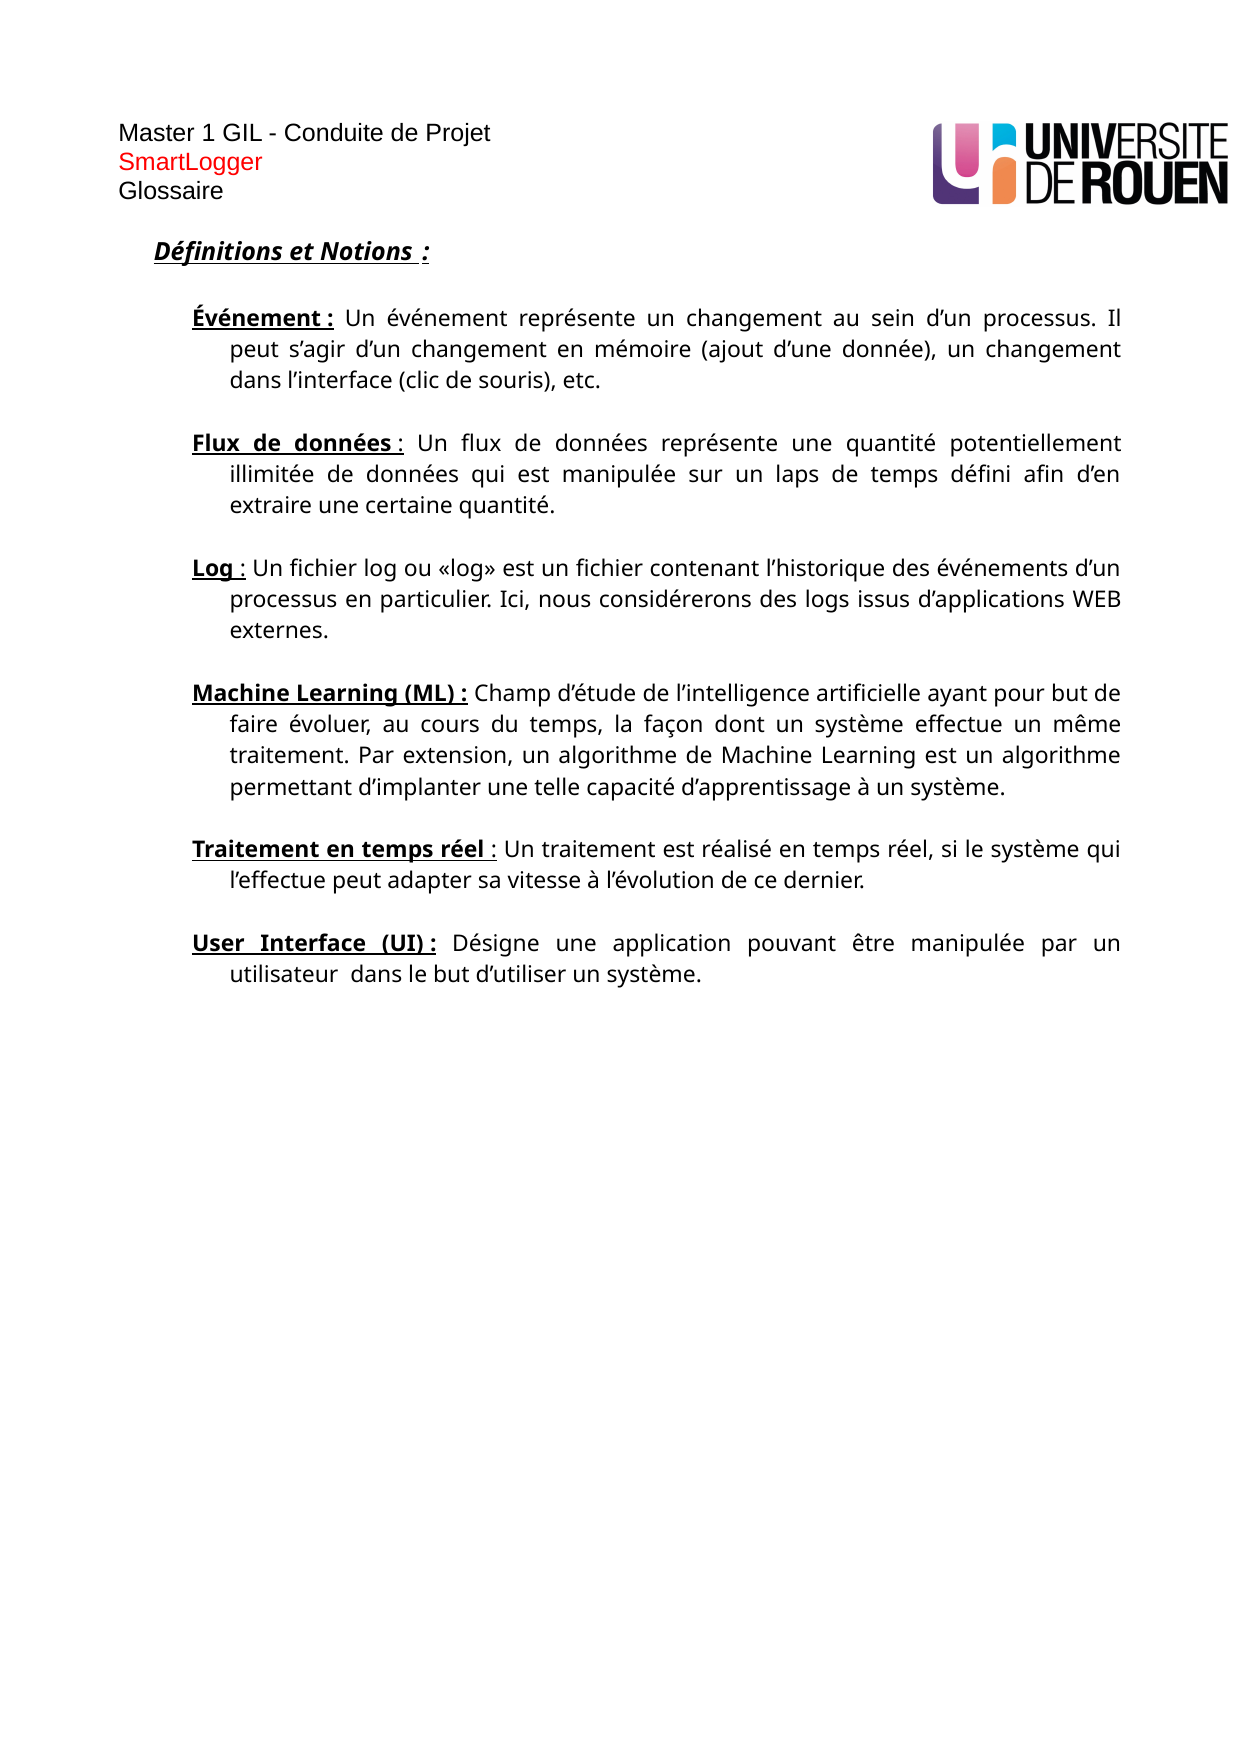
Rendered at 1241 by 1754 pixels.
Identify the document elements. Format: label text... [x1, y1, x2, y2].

text Machine Learning (ML) : Champ d’étude de l’intelligence artificielle ayant pour but de faire évoluer, au cours du temps, la façon dont un système effectue un même traitement. Par extension, un algorithme de Machine Learning est un algorithme permettant d’implanter une telle capacité d’apprentissage à un système. [192, 677, 1122, 802]
text Traitement en temps réel : Un traitement est réalisé en temps réel, si le système qui l’effectue peut adapter sa vitesse à l’évolution de ce dernier. [192, 833, 1122, 896]
picture [931, 121, 1229, 207]
text User Interface (UI) : Désigne une application pouvant être manipulée par un utilisateur dans le but d’utiliser un système. [192, 927, 1122, 989]
text Flux de données : Un flux de données représente une quantité potentiellement illimitée de données qui est manipulée sur un laps de temps défini afin d’en extraire une certaine quantité. [192, 427, 1122, 521]
text Log : Un fichier log ou «log» est un fichier contenant l’historique des événements d’un processus en particulier. Ici, nous considérerons des logs issus d’applications WEB externes. [192, 552, 1122, 646]
text Événement : Un événement représente un changement au sein d’un processus. Il peut s’agir d’un changement en mémoire (ajout d’une donnée), un changement dans l’interface (clic de souris), etc. [192, 302, 1122, 396]
text Définitions et Notions : [153, 234, 1122, 268]
